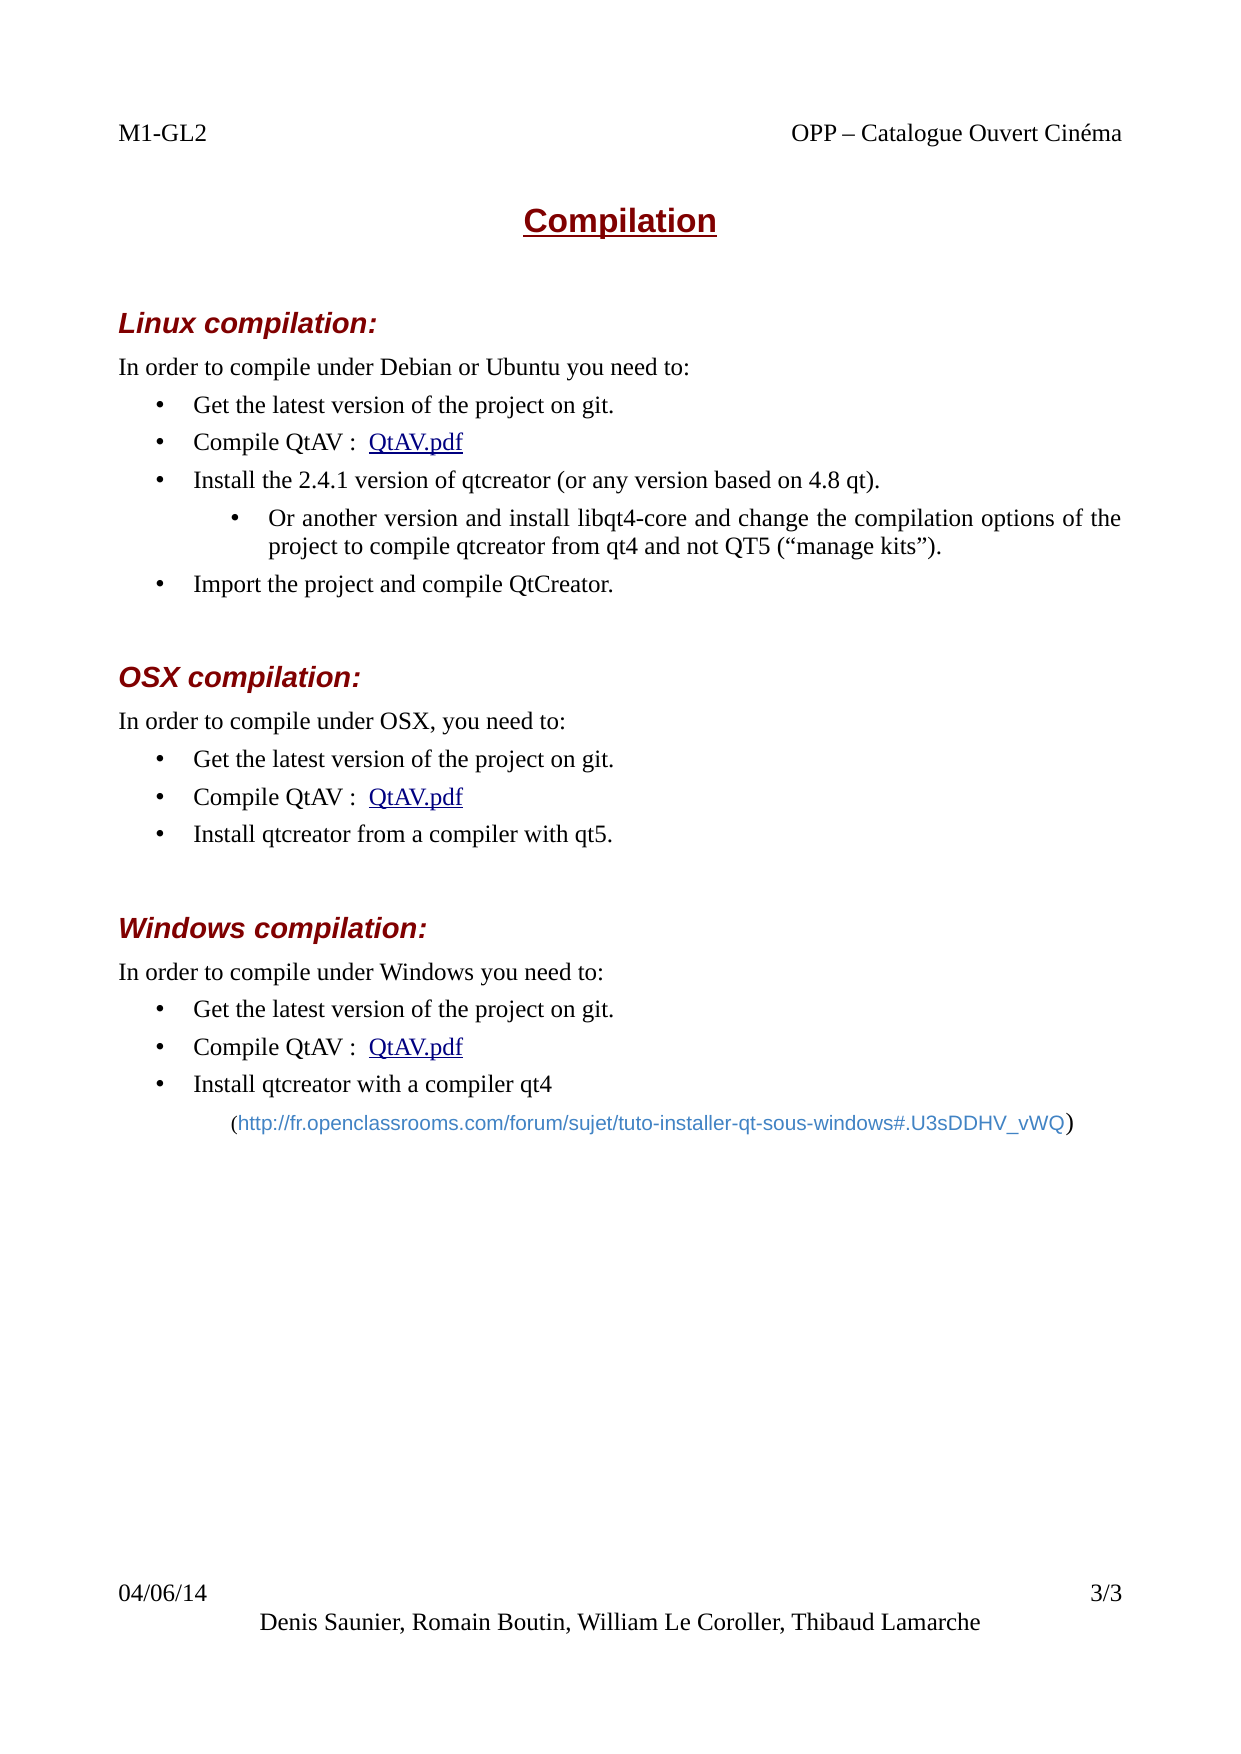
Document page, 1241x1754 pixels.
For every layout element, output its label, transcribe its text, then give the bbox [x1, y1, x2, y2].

list Install the 2.4.1 version of qtcreator (or any version based on 4.8 qt). [156, 465, 1122, 494]
subtitle OSX compilation: [118, 660, 1122, 694]
list Get the latest version of the project on git. [156, 744, 1122, 773]
list Install qtcreator from a compiler with qt5. [156, 819, 1122, 848]
text In order to compile under Windows you need to: [118, 957, 1122, 985]
list Install qtcreator with a compiler qt4 [156, 1069, 1122, 1098]
subtitle Windows compilation: [118, 911, 1122, 944]
text In order to compile under Debian or Ubuntu you need to: [118, 352, 1122, 381]
subtitle Compilation [118, 201, 1122, 240]
text In order to compile under OSX, you need to: [118, 706, 1122, 735]
list Or another version and install libqt4-core and change the compilation options of the project to compile qtcreator from qt4 and not QT5 (“manage kits”). [231, 503, 1122, 560]
list Compile QtAV : QtAV.pdf [156, 427, 1122, 456]
list (http://fr.openclassrooms.com/forum/sujet/tuto-installer-qt-sous-windows#.U3sDDHV_vWQ) [193, 1107, 1122, 1136]
list Get the latest version of the project on git. [156, 994, 1122, 1023]
list Compile QtAV : QtAV.pdf [156, 1032, 1122, 1061]
list Get the latest version of the project on git. [156, 390, 1122, 419]
list Import the project and compile QtCreator. [156, 569, 1122, 598]
subtitle Linux compilation: [118, 306, 1122, 340]
list Compile QtAV : QtAV.pdf [156, 782, 1122, 810]
